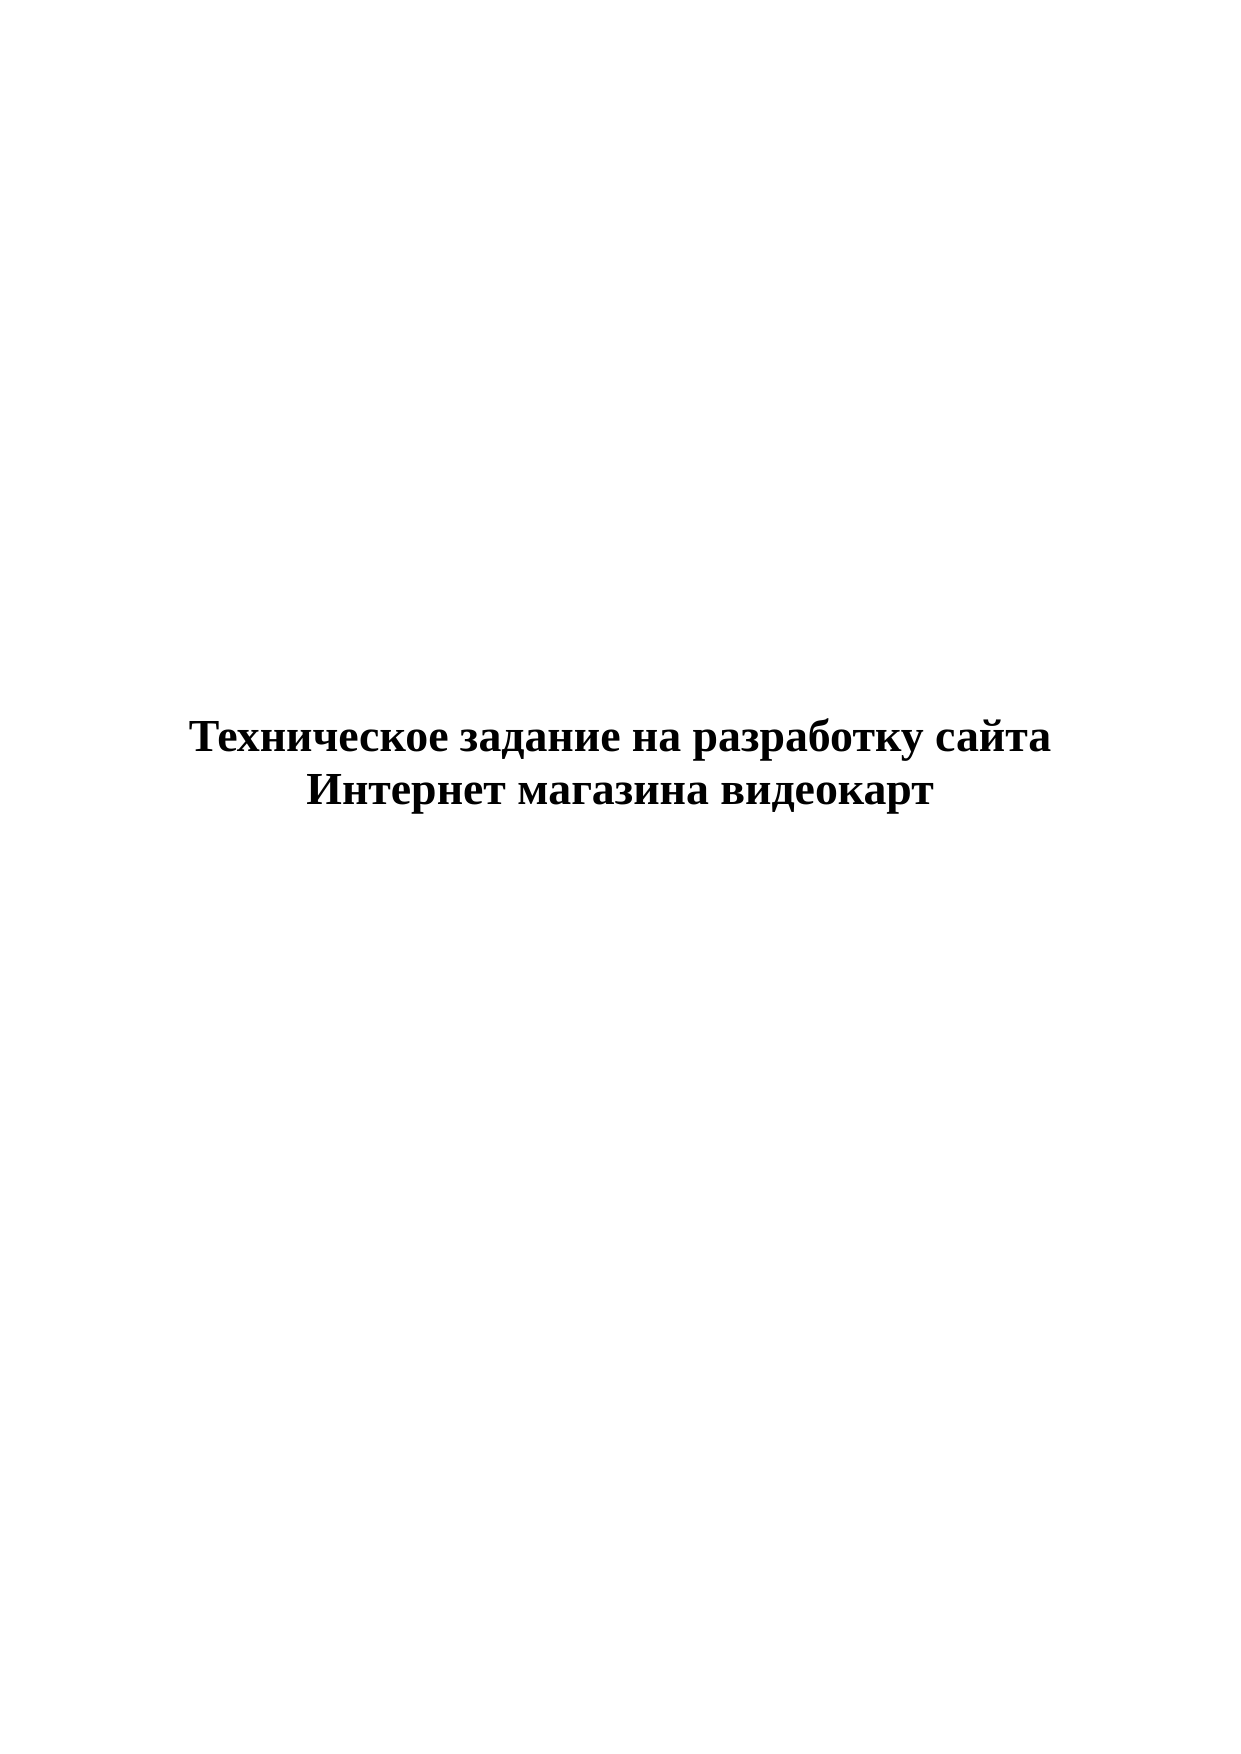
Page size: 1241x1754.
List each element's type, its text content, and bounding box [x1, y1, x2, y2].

text Техническое задание на разработку сайта Интернет магазина видеокарт [118, 709, 1122, 814]
